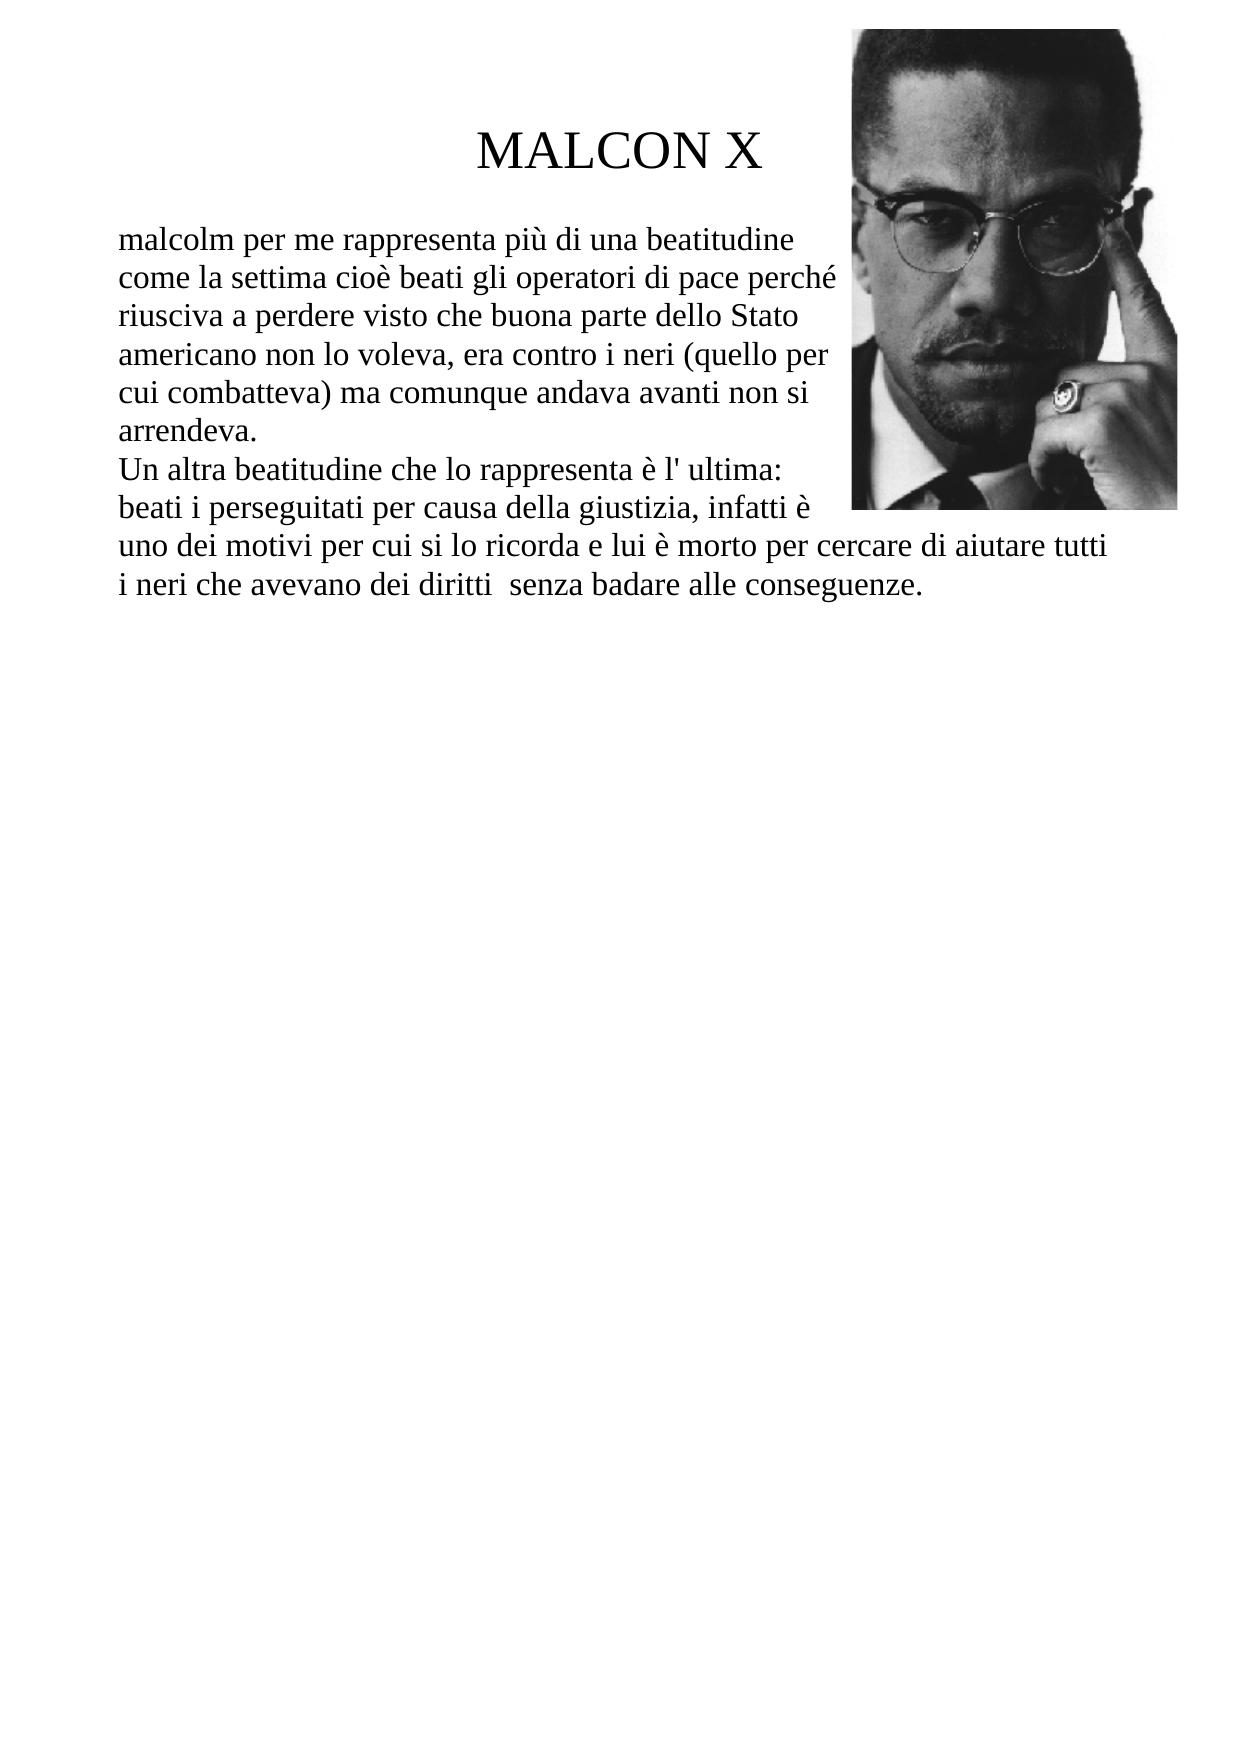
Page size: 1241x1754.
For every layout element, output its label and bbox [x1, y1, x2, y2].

picture [851, 29, 1178, 510]
